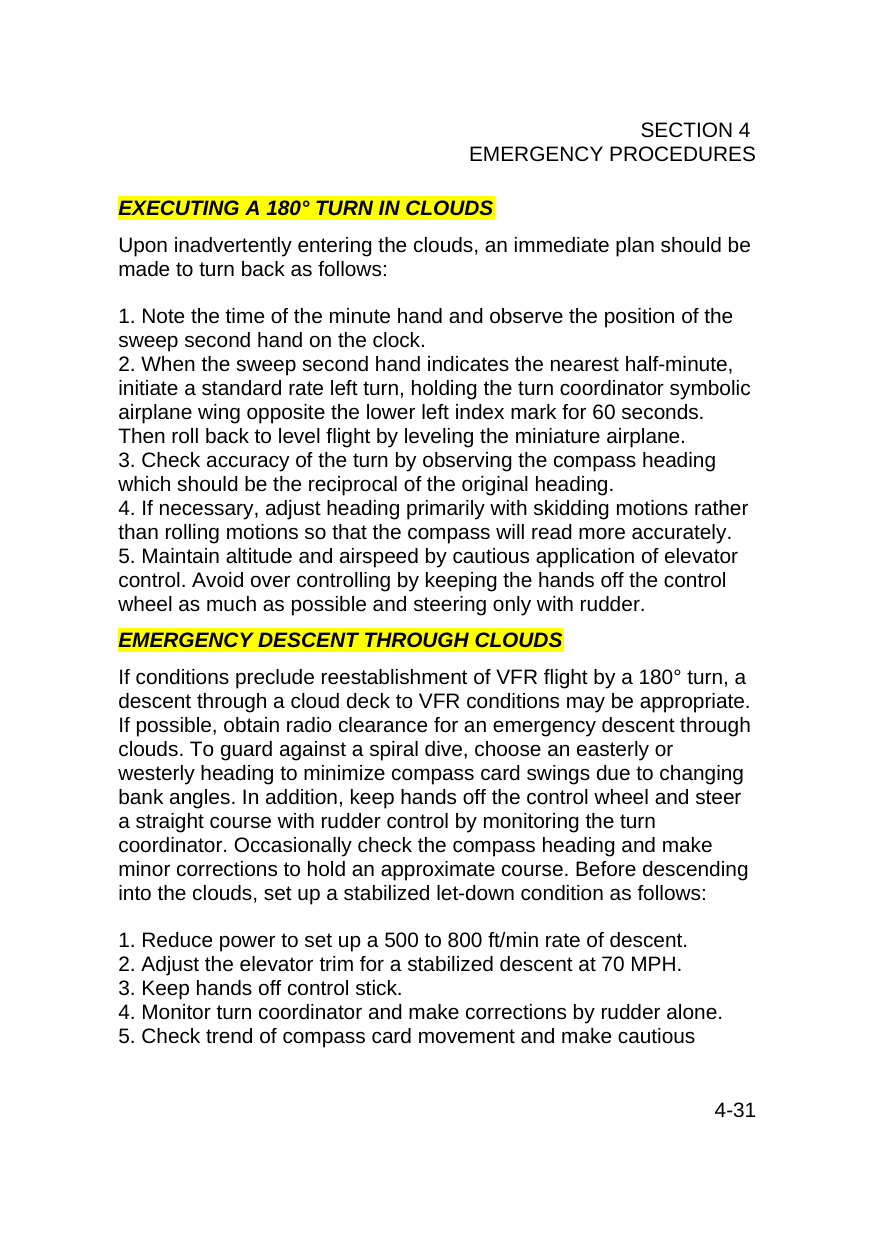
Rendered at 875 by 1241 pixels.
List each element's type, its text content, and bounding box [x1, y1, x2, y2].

text 4. Monitor turn coordinator and make corrections by rudder alone. [118, 1000, 756, 1024]
text 4. If necessary, adjust heading primarily with skidding motions rather than rolling motions so that the compass will read more accurately. [118, 496, 756, 544]
text 1. Reduce power to set up a 500 to 800 ft/min rate of descent. [118, 928, 756, 952]
text Upon inadvertently entering the clouds, an immediate plan should be made to turn back as follows: [118, 232, 756, 280]
subtitle EMERGENCY DESCENT THROUGH CLOUDS [118, 628, 756, 652]
text 2. Adjust the elevator trim for a stabilized descent at 70 MPH. [118, 952, 756, 976]
text 2. When the sweep second hand indicates the nearest half-minute, initiate a standard rate left turn, holding the turn coordinator symbolic airplane wing opposite the lower left index mark for 60 seconds. Then roll back to level flight by leveling the miniature airplane. [118, 352, 756, 448]
text 5. Maintain altitude and airspeed by cautious application of elevator control. Avoid over controlling by keeping the hands off the control wheel as much as possible and steering only with rudder. [118, 544, 756, 616]
text 3. Check accuracy of the turn by observing the compass heading which should be the reciprocal of the original heading. [118, 448, 756, 496]
text 5. Check trend of compass card movement and make cautious [118, 1024, 756, 1048]
subtitle EXECUTING A 180° TURN IN CLOUDS [118, 196, 756, 220]
text If conditions preclude reestablishment of VFR flight by a 180° turn, a descent through a cloud deck to VFR conditions may be appropriate. If possible, obtain radio clearance for an emergency descent through clouds. To guard against a spiral dive, choose an easterly or westerly heading to minimize compass card swings due to changing bank angles. In addition, keep hands off the control wheel and steer a straight course with rudder control by monitoring the turn coordinator. Occasionally check the compass heading and make minor corrections to hold an approximate course. Before descending into the clouds, set up a stabilized let-down condition as follows: [118, 665, 756, 904]
text 3. Keep hands off control stick. [118, 976, 756, 1000]
text 1. Note the time of the minute hand and observe the position of the sweep second hand on the clock. [118, 304, 756, 352]
